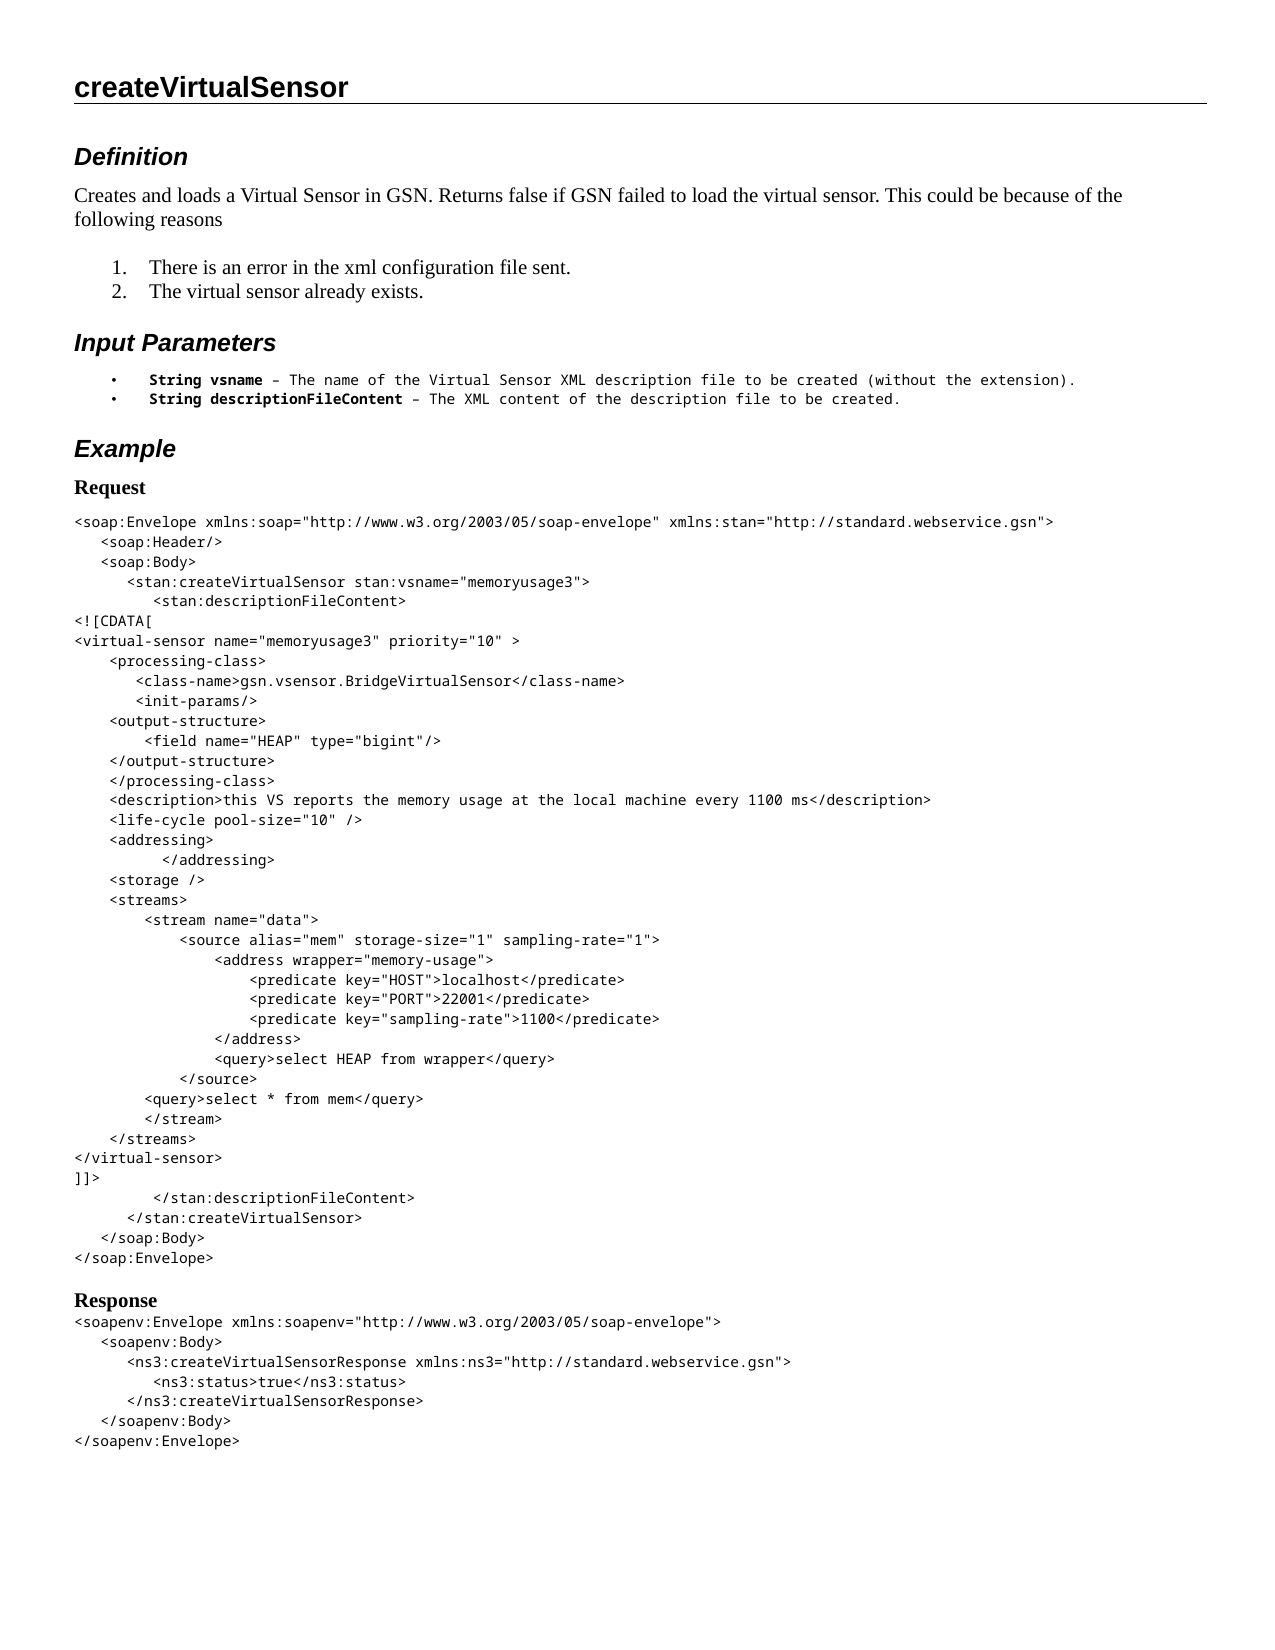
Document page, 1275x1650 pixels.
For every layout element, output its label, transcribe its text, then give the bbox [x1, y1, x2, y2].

text <query>select HEAP from wrapper</query> [74, 1049, 1207, 1069]
text </source> [74, 1069, 1207, 1089]
text <virtual-sensor name="memoryusage3" priority="10" > [74, 631, 1207, 651]
text </soap:Envelope> [74, 1248, 1207, 1268]
text </stan:createVirtualSensor> [74, 1208, 1207, 1228]
list String vsname – The name of the Virtual Sensor XML description file to be created (without the extension). [111, 369, 1207, 389]
text </addressing> [74, 850, 1207, 870]
text <![CDATA[ [74, 611, 1207, 631]
text <processing-class> [74, 651, 1207, 671]
text Request [74, 475, 1207, 499]
list The virtual sensor already exists. [111, 279, 1207, 303]
text <stream name="data"> [74, 909, 1207, 929]
text <predicate key="sampling-rate">1100</predicate> [74, 1009, 1207, 1029]
subtitle createVirtualSensor [74, 70, 1207, 103]
text <field name="HEAP" type="bigint"/> [74, 731, 1207, 750]
text <predicate key="HOST">localhost</predicate> [74, 969, 1207, 989]
text <stan:descriptionFileContent> [74, 591, 1207, 611]
text <soapenv:Envelope xmlns:soapenv="http://www.w3.org/2003/05/soap-envelope"> [74, 1312, 1207, 1332]
text <soap:Envelope xmlns:soap="http://www.w3.org/2003/05/soap-envelope" xmlns:stan="http://standard.webservice.gsn"> [74, 512, 1207, 532]
text <class-name>gsn.vsensor.BridgeVirtualSensor</class-name> [74, 671, 1207, 691]
text <soap:Header/> [74, 532, 1207, 551]
text Response [74, 1288, 1207, 1312]
text </soapenv:Envelope> [74, 1431, 1207, 1451]
text ]]> [74, 1168, 1207, 1188]
text Creates and loads a Virtual Sensor in GSN. Returns false if GSN failed to load the virtual sensor. This could be because of the following reasons [74, 183, 1207, 231]
list String descriptionFileContent – The XML content of the description file to be created. [111, 389, 1207, 409]
text </stream> [74, 1108, 1207, 1128]
text <source alias="mem" storage-size="1" sampling-rate="1"> [74, 929, 1207, 949]
text <life-cycle pool-size="10" /> [74, 810, 1207, 830]
text <storage /> [74, 870, 1207, 890]
text </processing-class> [74, 770, 1207, 790]
list There is an error in the xml configuration file sent. [111, 255, 1207, 279]
text </streams> [74, 1128, 1207, 1148]
text <ns3:status>true</ns3:status> [74, 1371, 1207, 1391]
text </virtual-sensor> [74, 1148, 1207, 1168]
text <predicate key="PORT">22001</predicate> [74, 989, 1207, 1009]
text <soap:Body> [74, 551, 1207, 571]
text <streams> [74, 890, 1207, 909]
subtitle Input Parameters [74, 328, 1207, 357]
subtitle Example [74, 434, 1207, 463]
text <query>select * from mem</query> [74, 1089, 1207, 1108]
text <init-params/> [74, 691, 1207, 711]
text </stan:descriptionFileContent> [74, 1188, 1207, 1208]
text <stan:createVirtualSensor stan:vsname="memoryusage3"> [74, 571, 1207, 591]
text <output-structure> [74, 711, 1207, 731]
text </soap:Body> [74, 1228, 1207, 1248]
text <address wrapper="memory-usage"> [74, 949, 1207, 969]
text <description>this VS reports the memory usage at the local machine every 1100 ms</description> [74, 790, 1207, 810]
text <soapenv:Body> [74, 1332, 1207, 1351]
subtitle Definition [74, 142, 1207, 170]
text <addressing> [74, 830, 1207, 850]
text </ns3:createVirtualSensorResponse> [74, 1391, 1207, 1411]
text </output-structure> [74, 750, 1207, 770]
text <ns3:createVirtualSensorResponse xmlns:ns3="http://standard.webservice.gsn"> [74, 1351, 1207, 1371]
text </address> [74, 1029, 1207, 1049]
text </soapenv:Body> [74, 1411, 1207, 1431]
